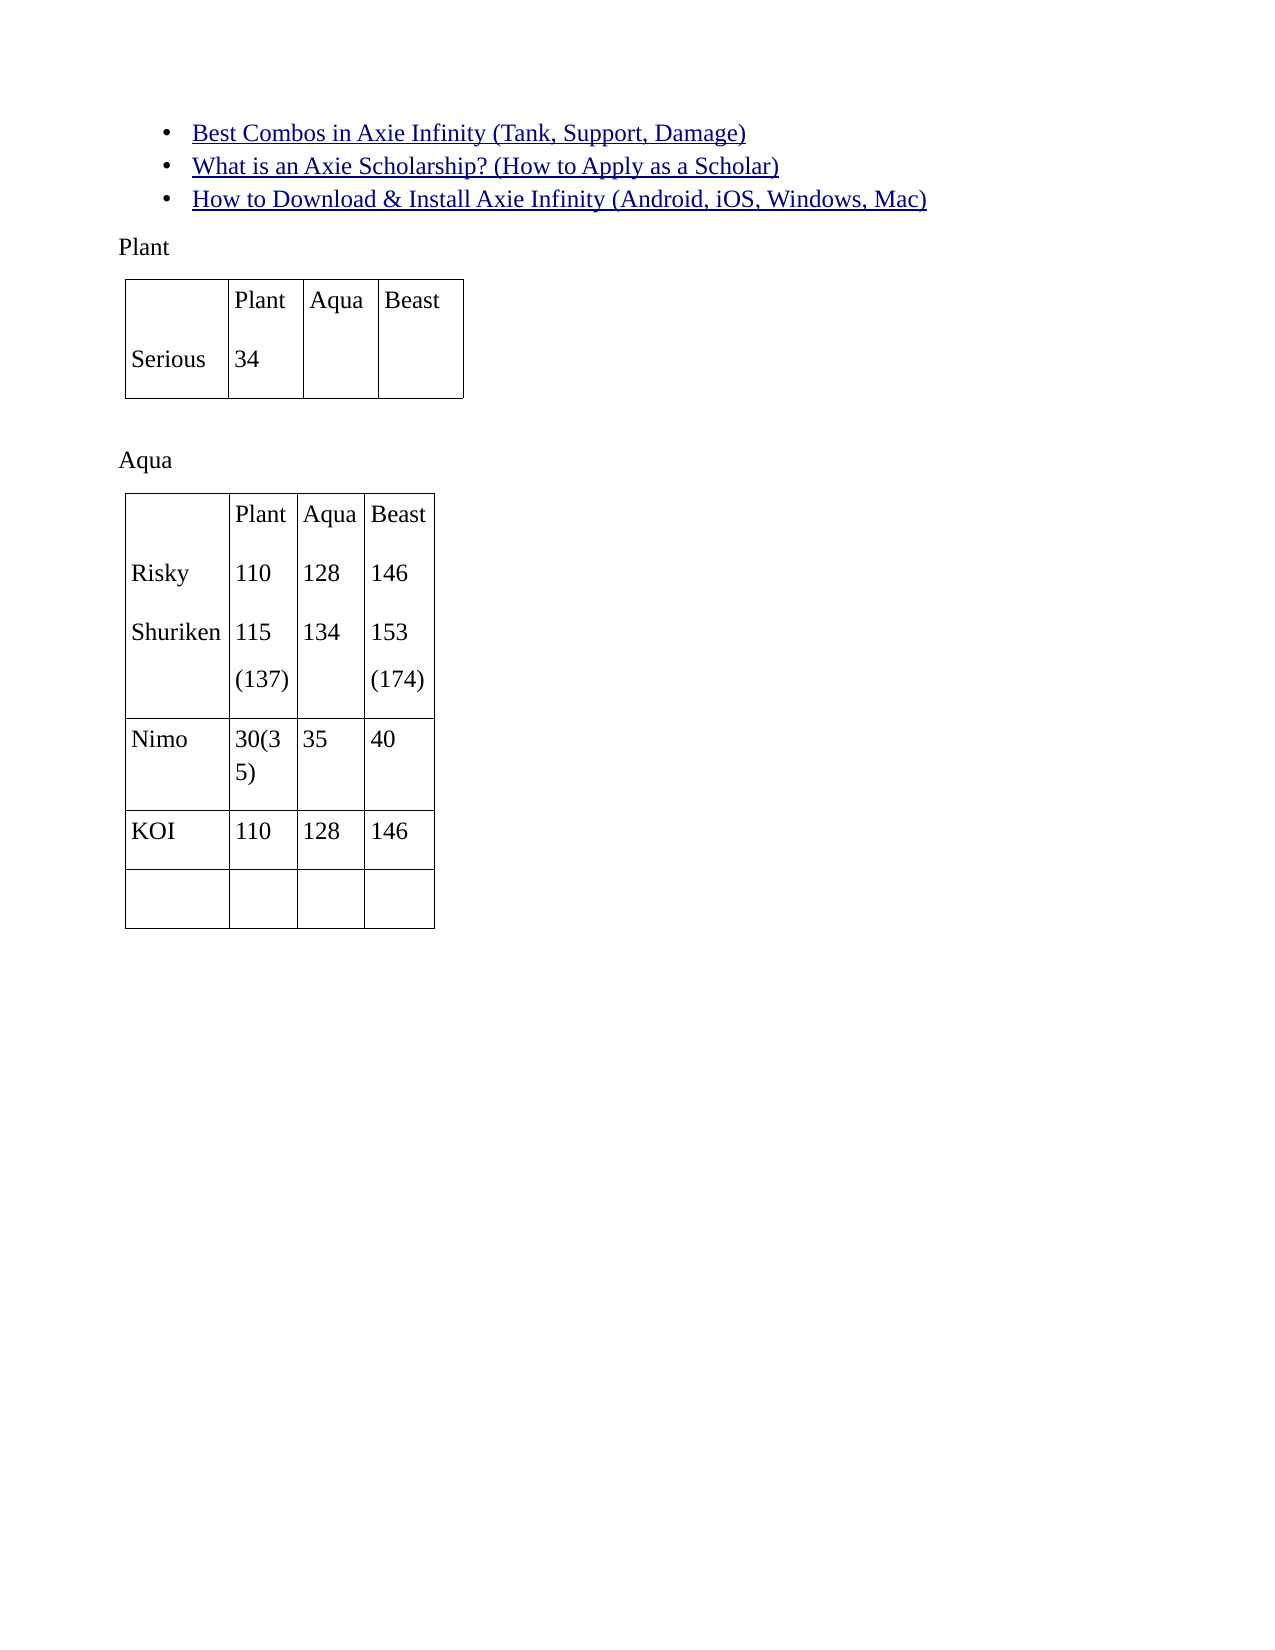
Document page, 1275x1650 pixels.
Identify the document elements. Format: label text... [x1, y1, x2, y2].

table_cell 115 (137) [230, 611, 297, 718]
table_cell 110 [230, 552, 297, 611]
table_header Beast [365, 494, 434, 552]
table_header Beast [379, 280, 463, 338]
table_cell [230, 870, 297, 928]
table_cell [379, 339, 463, 398]
table_cell 134 [298, 611, 364, 718]
table_header Plant [229, 280, 303, 338]
table_cell Serious [126, 339, 228, 398]
table_cell 128 [298, 552, 364, 611]
text Aqua [118, 445, 1157, 474]
table_cell 146 [365, 811, 434, 869]
table_cell 153 (174) [365, 611, 434, 718]
list What is an Axie Scholarship? (How to Apply as a Scholar) [162, 151, 1157, 180]
table_cell [365, 870, 434, 928]
table_cell 146 [365, 552, 434, 611]
table_cell KOI [126, 811, 229, 869]
table_cell [298, 870, 364, 928]
text Plant [118, 232, 1157, 261]
table_cell [304, 339, 378, 398]
table_cell 40 [365, 719, 434, 810]
table_cell 35 [298, 719, 364, 810]
table_header [126, 494, 229, 552]
table_header [126, 280, 228, 338]
table_header Aqua [298, 494, 364, 552]
table_cell 34 [229, 339, 303, 398]
table_cell 110 [230, 811, 297, 869]
table_cell [126, 870, 229, 928]
table_cell Risky [126, 552, 229, 611]
table_cell Shuriken [126, 611, 229, 718]
list Best Combos in Axie Infinity (Tank, Support, Damage) [162, 118, 1157, 147]
table_cell 128 [298, 811, 364, 869]
table_header Plant [230, 494, 297, 552]
list How to Download & Install Axie Infinity (Android, iOS, Windows, Mac) [162, 184, 1157, 213]
table_header Aqua [304, 280, 378, 338]
table_cell Nimo [126, 719, 229, 810]
table_cell 30(35) [230, 719, 297, 810]
